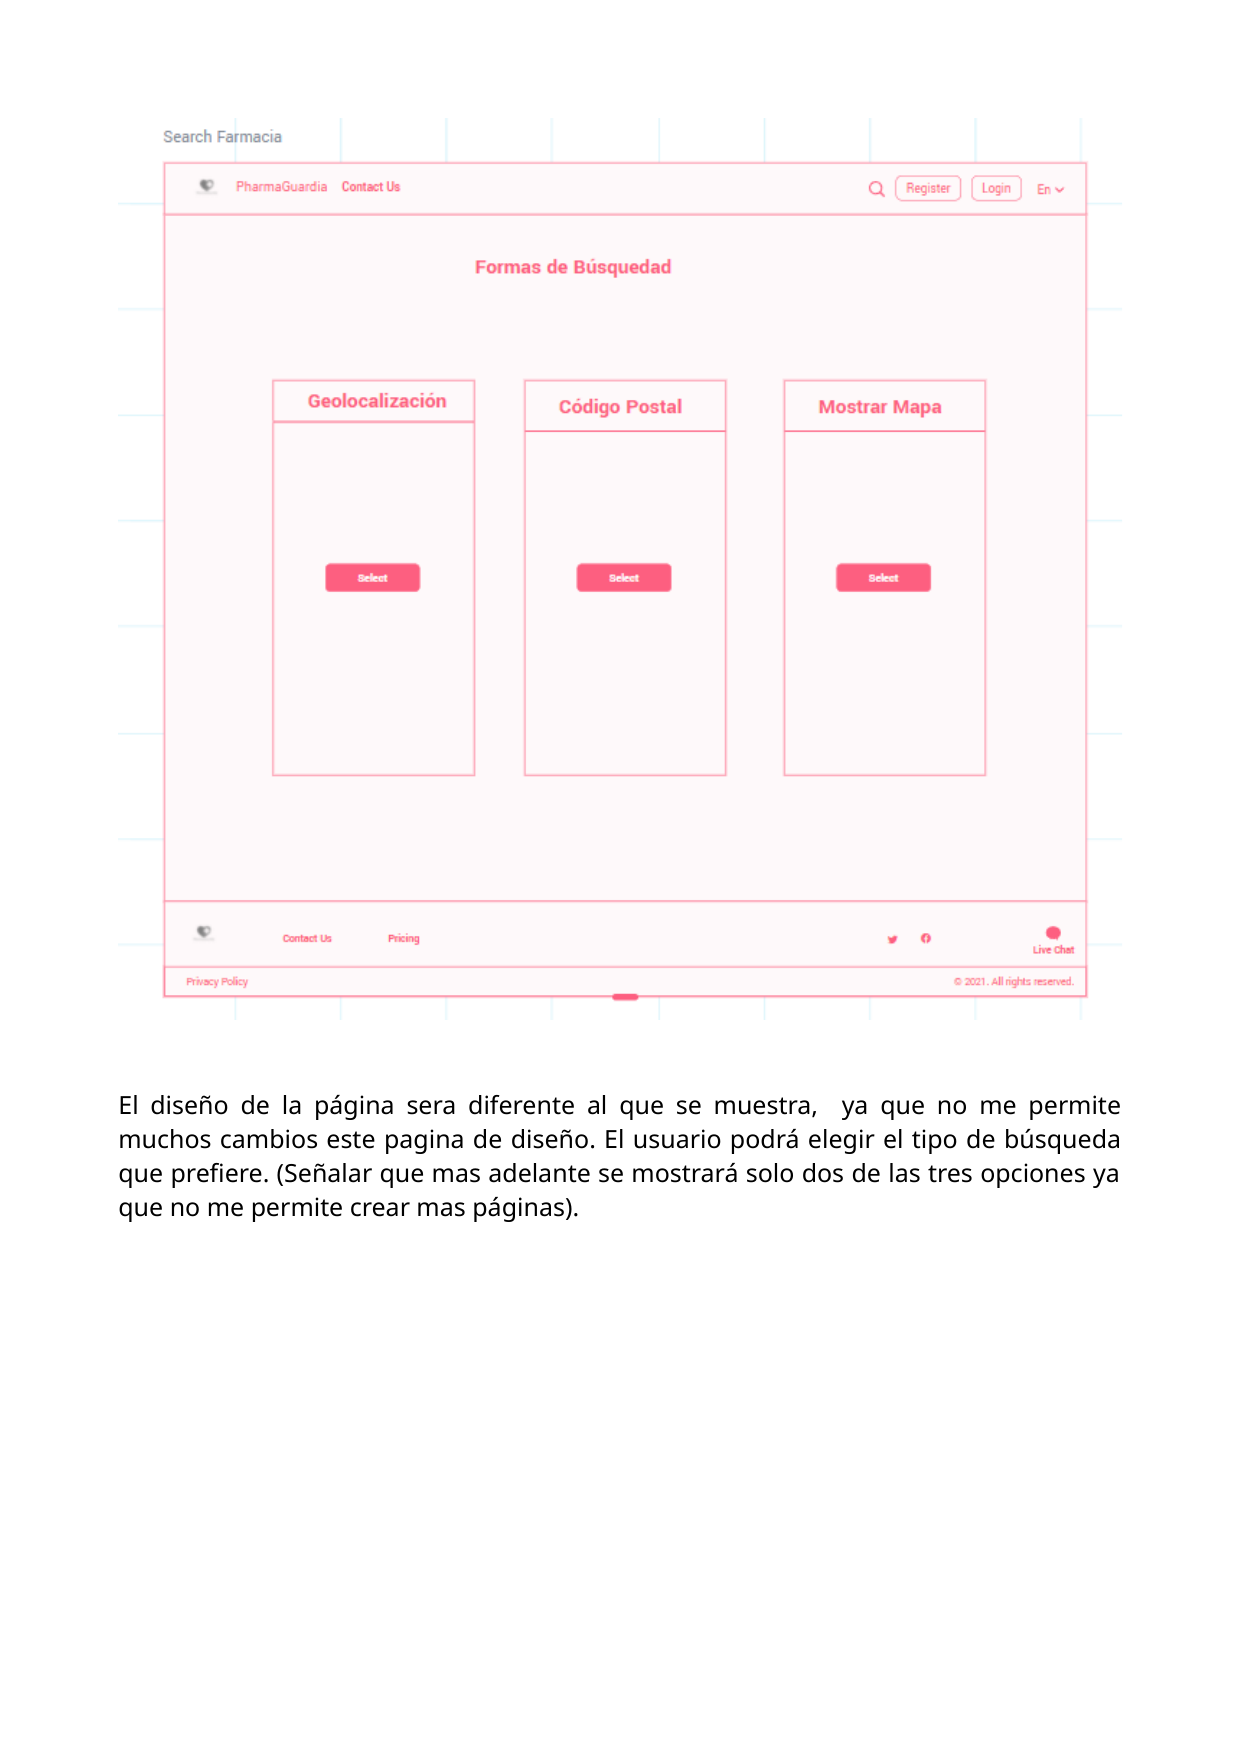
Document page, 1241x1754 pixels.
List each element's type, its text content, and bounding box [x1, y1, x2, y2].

text El diseño de la página sera diferente al que se muestra, ya que no me permite muchos cambios este pagina de diseño. El usuario podrá elegir el tipo de búsqueda que prefiere. (Señalar que mas adelante se mostrará solo dos de las tres opciones ya que no me permite crear mas páginas). [118, 1088, 1122, 1224]
picture [118, 118, 1123, 1020]
